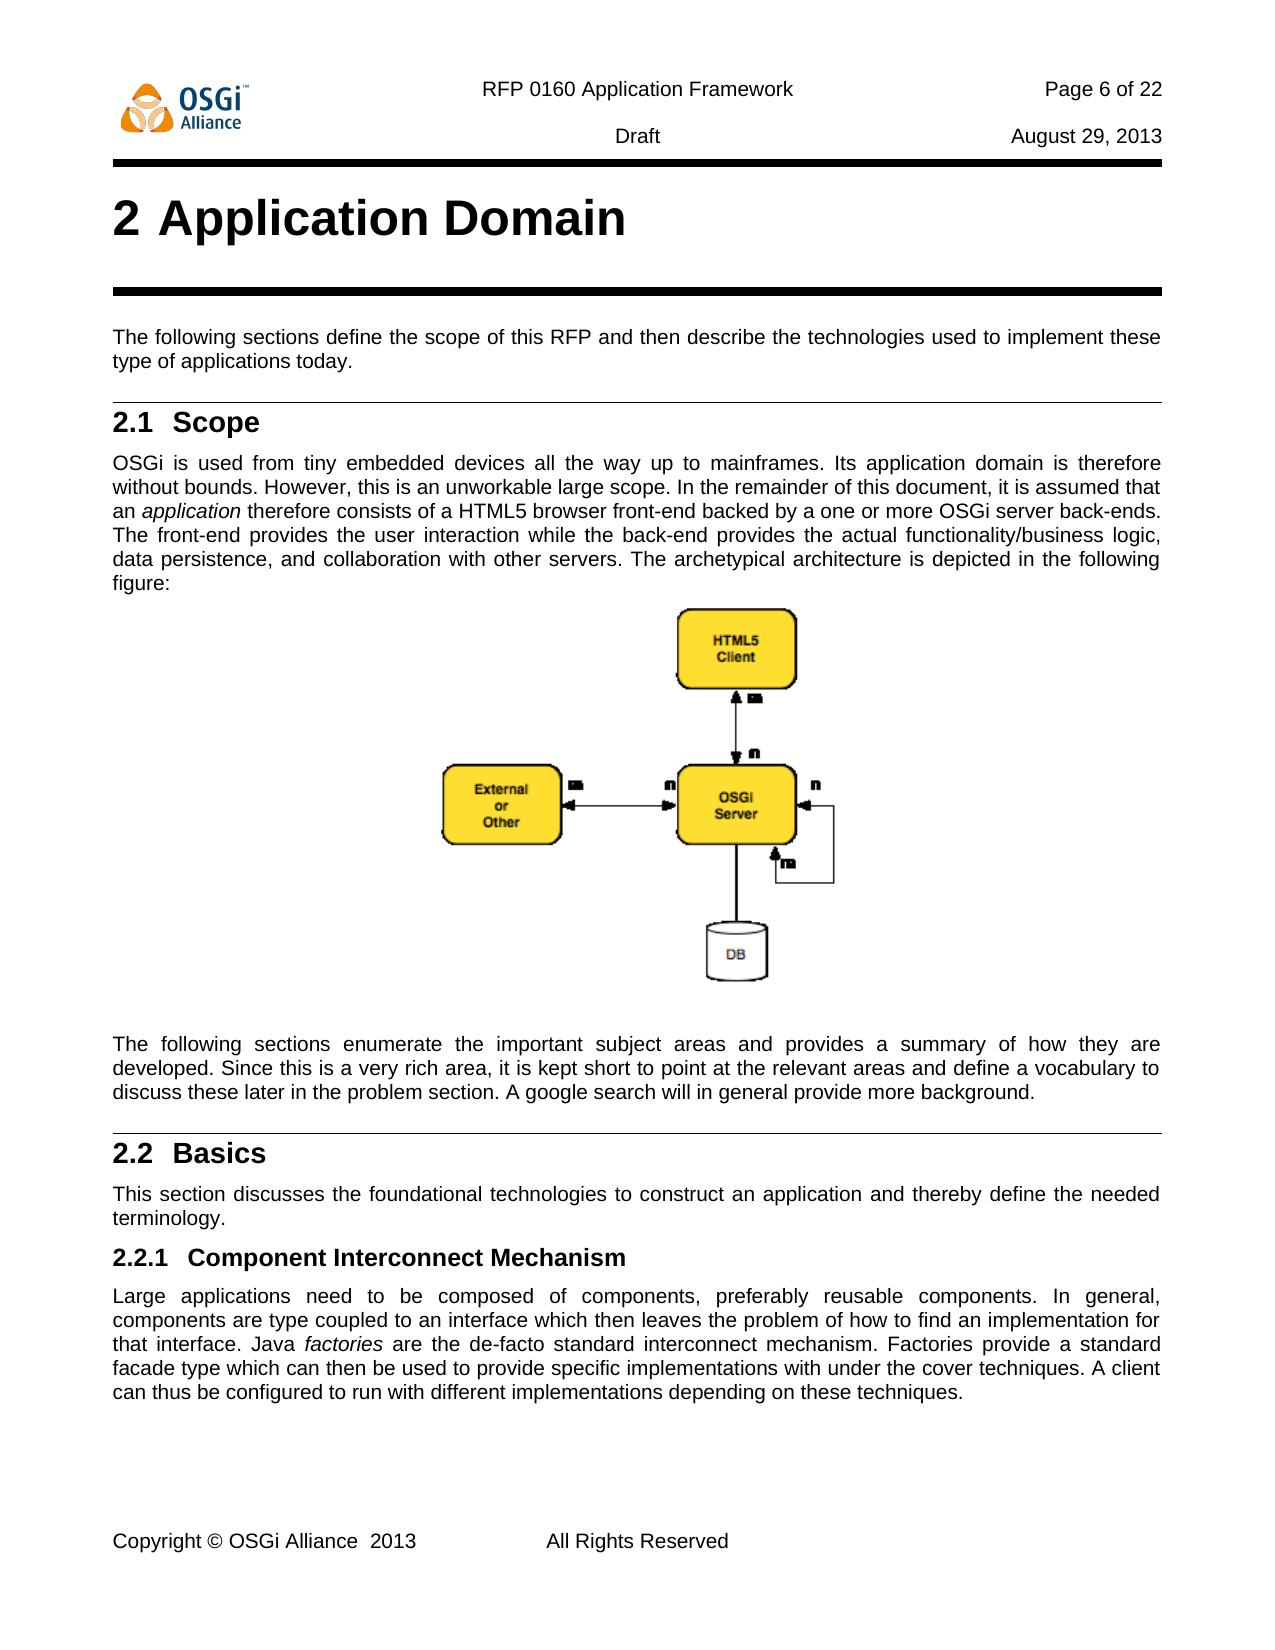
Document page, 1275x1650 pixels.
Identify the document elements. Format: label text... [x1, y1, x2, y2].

picture [113, 76, 257, 140]
picture [440, 607, 835, 983]
text OSGi is used from tiny embedded devices all the way up to mainframes. Its application domain is therefore without bounds. However, this is an unworkable large scope. In the remainder of this document, it is assumed that an application therefore consists of a HTML5 browser front-end backed by a one or more OSGi server back-ends. The front-end provides the user interaction while the back-end provides the actual functionality/business logic, data persistence, and collaboration with other servers. The archetypical architecture is depicted in the following figure: [112, 451, 1162, 595]
text The following sections enumerate the important subject areas and provides a summary of how they are developed. Since this is a very rich area, it is kept short to point at the relevant areas and define a vocabulary to discuss these later in the problem section. A google search will in general provide more background. [112, 1032, 1162, 1104]
text Large applications need to be composed of components, preferably reusable components. In general, components are type coupled to an interface which then leaves the problem of how to find an implementation for that interface. Java factories are the de-facto standard interconnect mechanism. Factories provide a standard facade type which can then be used to provide specific implementations with under the cover techniques. A client can thus be configured to run with different implementations depending on these techniques. [112, 1284, 1162, 1404]
subtitle Application Domain [112, 160, 1162, 296]
subtitle Scope [112, 403, 1162, 438]
text This section discusses the foundational technologies to construct an application and thereby define the needed terminology. [112, 1182, 1162, 1230]
subtitle Component Interconnect Mechanism [112, 1243, 1162, 1271]
subtitle Basics [112, 1134, 1162, 1170]
text The following sections define the scope of this RFP and then describe the technologies used to implement these type of applications today. [112, 325, 1162, 373]
